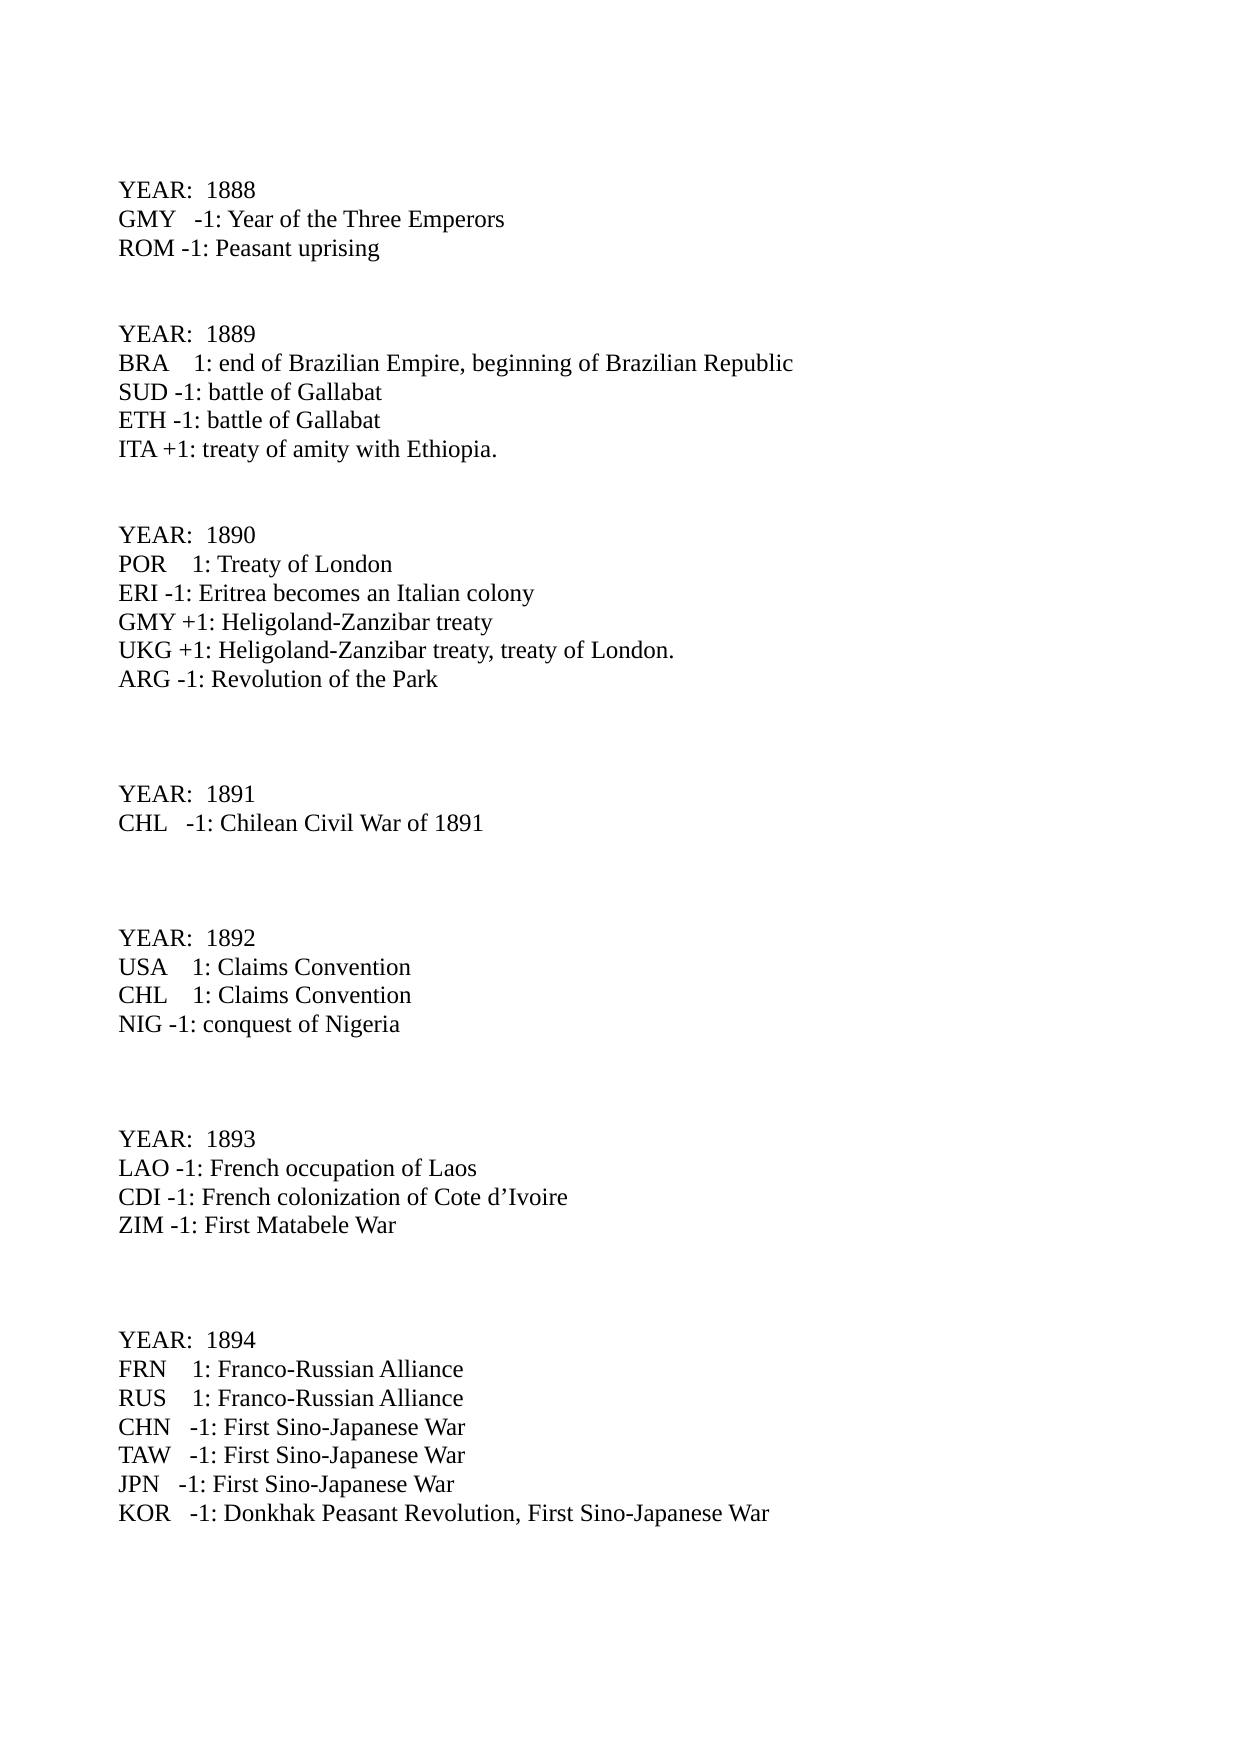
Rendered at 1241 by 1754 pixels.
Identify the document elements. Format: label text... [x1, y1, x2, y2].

text ARG -1: Revolution of the Park [118, 664, 1122, 693]
text NIG -1: conquest of Nigeria [118, 1009, 1122, 1038]
text YEAR: 1888 [118, 176, 1122, 204]
text CDI -1: French colonization of Cote d’Ivoire [118, 1182, 1122, 1211]
text ZIM -1: First Matabele War [118, 1211, 1122, 1239]
text YEAR: 1891 [118, 779, 1122, 808]
text YEAR: 1889 [118, 319, 1122, 348]
text YEAR: 1893 [118, 1124, 1122, 1153]
text RUS 1: Franco-Russian Alliance [118, 1383, 1122, 1412]
text POR 1: Treaty of London [118, 549, 1122, 578]
text JPN -1: First Sino-Japanese War [118, 1469, 1122, 1498]
text KOR -1: Donkhak Peasant Revolution, First Sino-Japanese War [118, 1498, 1122, 1527]
text CHL -1: Chilean Civil War of 1891 [118, 808, 1122, 837]
text ETH -1: battle of Gallabat [118, 406, 1122, 434]
text TAW -1: First Sino-Japanese War [118, 1441, 1122, 1469]
text CHN -1: First Sino-Japanese War [118, 1412, 1122, 1441]
text GMY -1: Year of the Three Emperors [118, 204, 1122, 233]
text ROM -1: Peasant uprising [118, 233, 1122, 262]
text YEAR: 1892 [118, 923, 1122, 952]
text CHL 1: Claims Convention [118, 981, 1122, 1009]
text YEAR: 1894 [118, 1326, 1122, 1354]
text BRA 1: end of Brazilian Empire, beginning of Brazilian Republic [118, 348, 1122, 377]
text FRN 1: Franco-Russian Alliance [118, 1354, 1122, 1383]
text USA 1: Claims Convention [118, 952, 1122, 981]
text YEAR: 1890 [118, 521, 1122, 549]
text GMY +1: Heligoland-Zanzibar treaty [118, 607, 1122, 636]
text ITA +1: treaty of amity with Ethiopia. [118, 434, 1122, 463]
text LAO -1: French occupation of Laos [118, 1153, 1122, 1182]
text UKG +1: Heligoland-Zanzibar treaty, treaty of London. [118, 636, 1122, 664]
text SUD -1: battle of Gallabat [118, 377, 1122, 406]
text ERI -1: Eritrea becomes an Italian colony [118, 578, 1122, 607]
